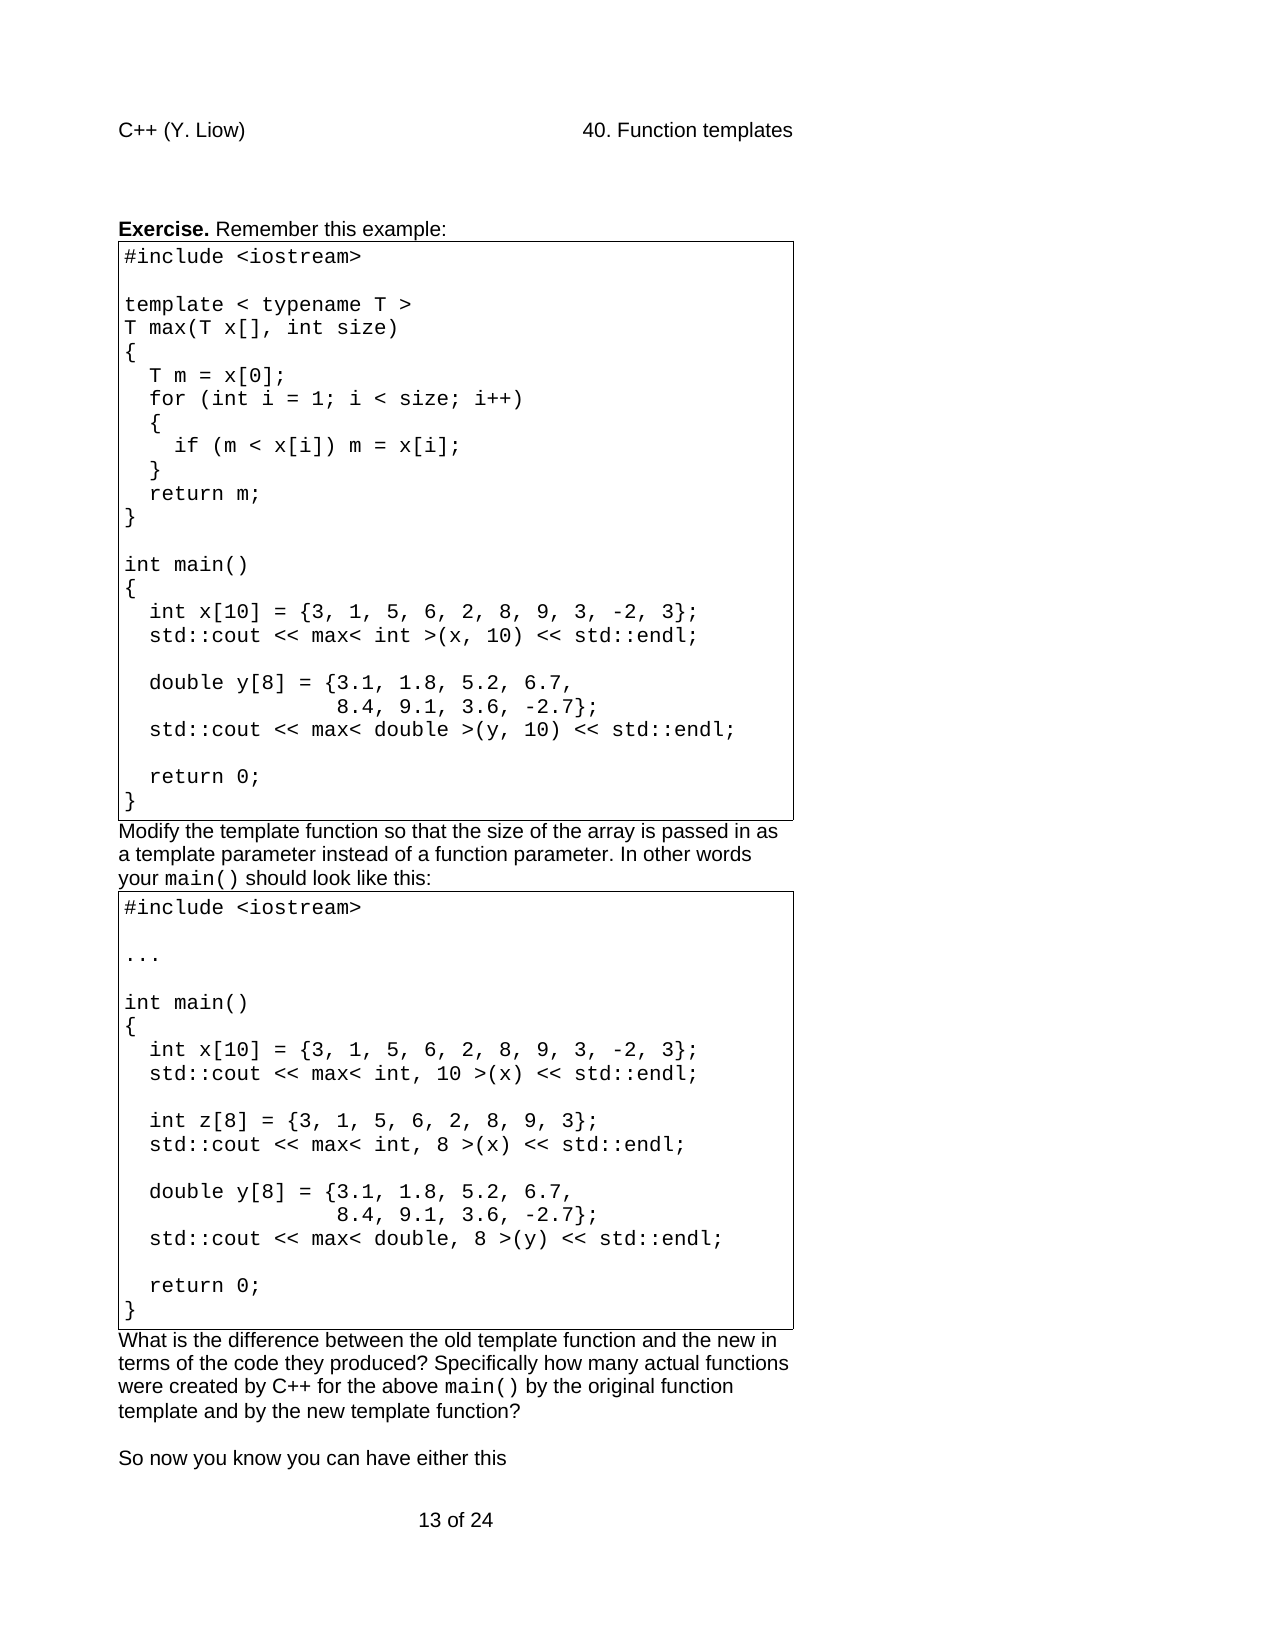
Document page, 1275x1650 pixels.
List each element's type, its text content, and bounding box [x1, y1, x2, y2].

table_header #include <iostream> template < typename T > T max(T x[], int size) { T m = x[0]; for (int i = 1; i < size; i++) { if (m < x[i]) m = x[i]; } return m; } int main() { int x[10] = {3, 1, 5, 6, 2, 8, 9, 3, -2, 3}; std::cout << max< int >(x, 10) << std::endl; double y[8] = {3.1, 1.8, 5.2, 6.7, 8.4, 9.1, 3.6, -2.7}; std::cout << max< double >(y, 10) << std::endl; return 0; } [119, 242, 793, 819]
text Modify the template function so that the size of the array is passed in as a template parameter instead of a function parameter. In other words your main() should look like this: [118, 821, 793, 891]
table_header #include <iostream> ... int main() { int x[10] = {3, 1, 5, 6, 2, 8, 9, 3, -2, 3}; std::cout << max< int, 10 >(x) << std::endl; int z[8] = {3, 1, 5, 6, 2, 8, 9, 3}; std::cout << max< int, 8 >(x) << std::endl; double y[8] = {3.1, 1.8, 5.2, 6.7, 8.4, 9.1, 3.6, -2.7}; std::cout << max< double, 8 >(y) << std::endl; return 0; } [119, 892, 793, 1328]
text Exercise. Remember this example: [118, 217, 793, 241]
text What is the difference between the old template function and the new in terms of the code they produced? Specifically how many actual functions were created by C++ for the above main() by the original function template and by the new template function? [118, 1330, 793, 1423]
text So now you know you can have either this [118, 1447, 793, 1470]
